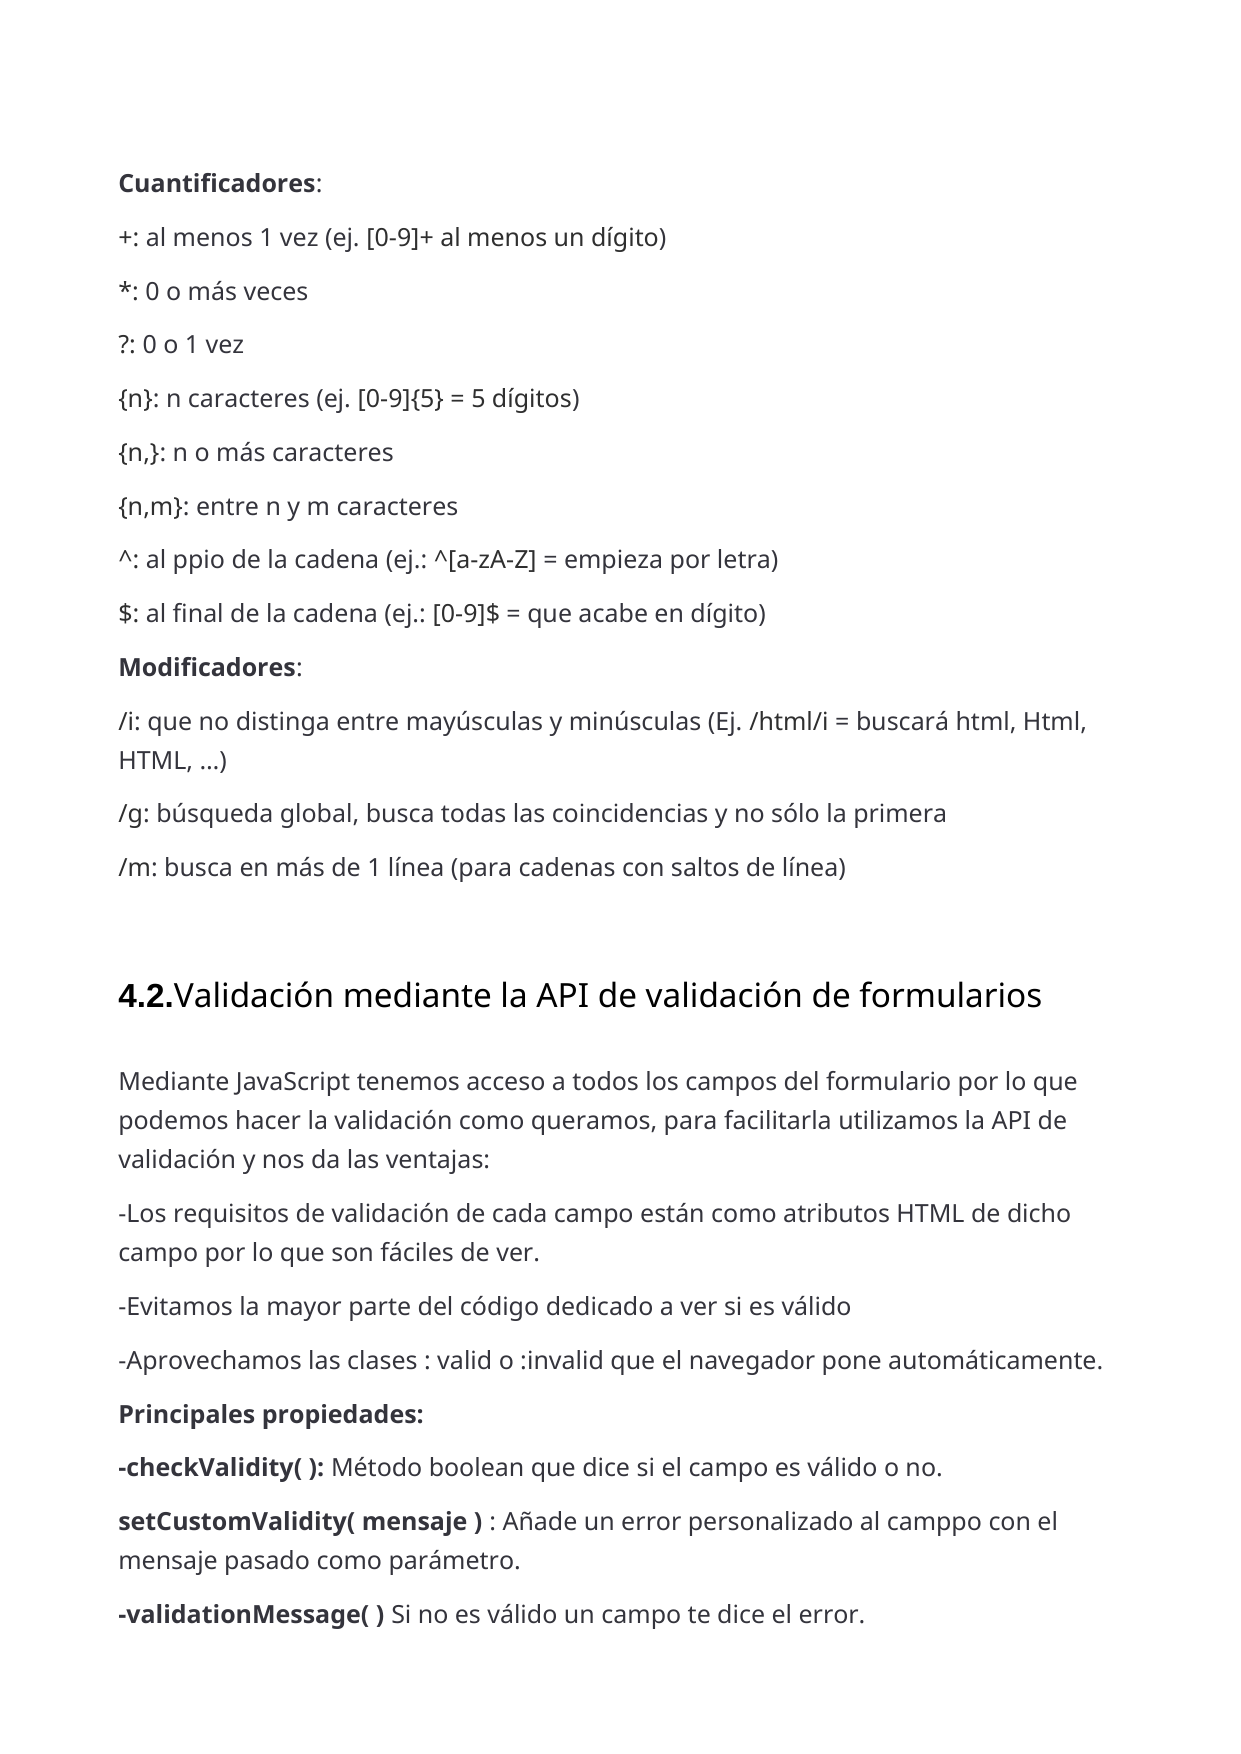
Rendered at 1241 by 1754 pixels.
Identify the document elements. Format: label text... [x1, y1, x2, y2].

text /i: que no distinga entre mayúsculas y minúsculas (Ej. /html/i = buscará html, Html, HTML, …) [118, 703, 1122, 776]
text ^: al ppio de la cadena (ej.: ^[a-zA-Z] = empieza por letra) [118, 542, 1122, 576]
text setCustomValidity( mensaje ) : Añade un error personalizado al camppo con el mensaje pasado como parámetro. [118, 1504, 1122, 1577]
text -Aprovechamos las clases : valid o :invalid que el navegador pone automáticamente. [118, 1343, 1122, 1377]
text Modificadores: [118, 649, 1122, 683]
text Mediante JavaScript tenemos acceso a todos los campos del formulario por lo que podemos hacer la validación como queramos, para facilitarla utilizamos la API de validación y nos da las ventajas: [118, 1030, 1122, 1176]
text -Los requisitos de validación de cada campo están como atributos HTML de dicho campo por lo que son fáciles de ver. [118, 1196, 1122, 1269]
text {n,}: n o más caracteres [118, 434, 1122, 468]
text -checkValidity( ): Método boolean que dice si el campo es válido o no. [118, 1450, 1122, 1484]
text Principales propiedades: [118, 1396, 1122, 1430]
subtitle 4.2.Validación mediante la API de validación de formularios [118, 972, 1122, 1017]
text *: 0 o más veces [118, 273, 1122, 307]
text $: al final de la cadena (ej.: [0-9]$ = que acabe en dígito) [118, 596, 1122, 630]
text {n,m}: entre n y m caracteres [118, 488, 1122, 522]
text /m: busca en más de 1 línea (para cadenas con saltos de línea) [118, 850, 1122, 884]
text {n}: n caracteres (ej. [0-9]{5} = 5 dígitos) [118, 381, 1122, 415]
text ?: 0 o 1 vez [118, 327, 1122, 361]
text Cuantificadores: [118, 166, 1122, 200]
text /g: búsqueda global, busca todas las coincidencias y no sólo la primera [118, 796, 1122, 830]
text +: al menos 1 vez (ej. [0-9]+ al menos un dígito) [118, 219, 1122, 253]
text -validationMessage( ) Si no es válido un campo te dice el error. [118, 1597, 1122, 1631]
text -Evitamos la mayor parte del código dedicado a ver si es válido [118, 1289, 1122, 1323]
